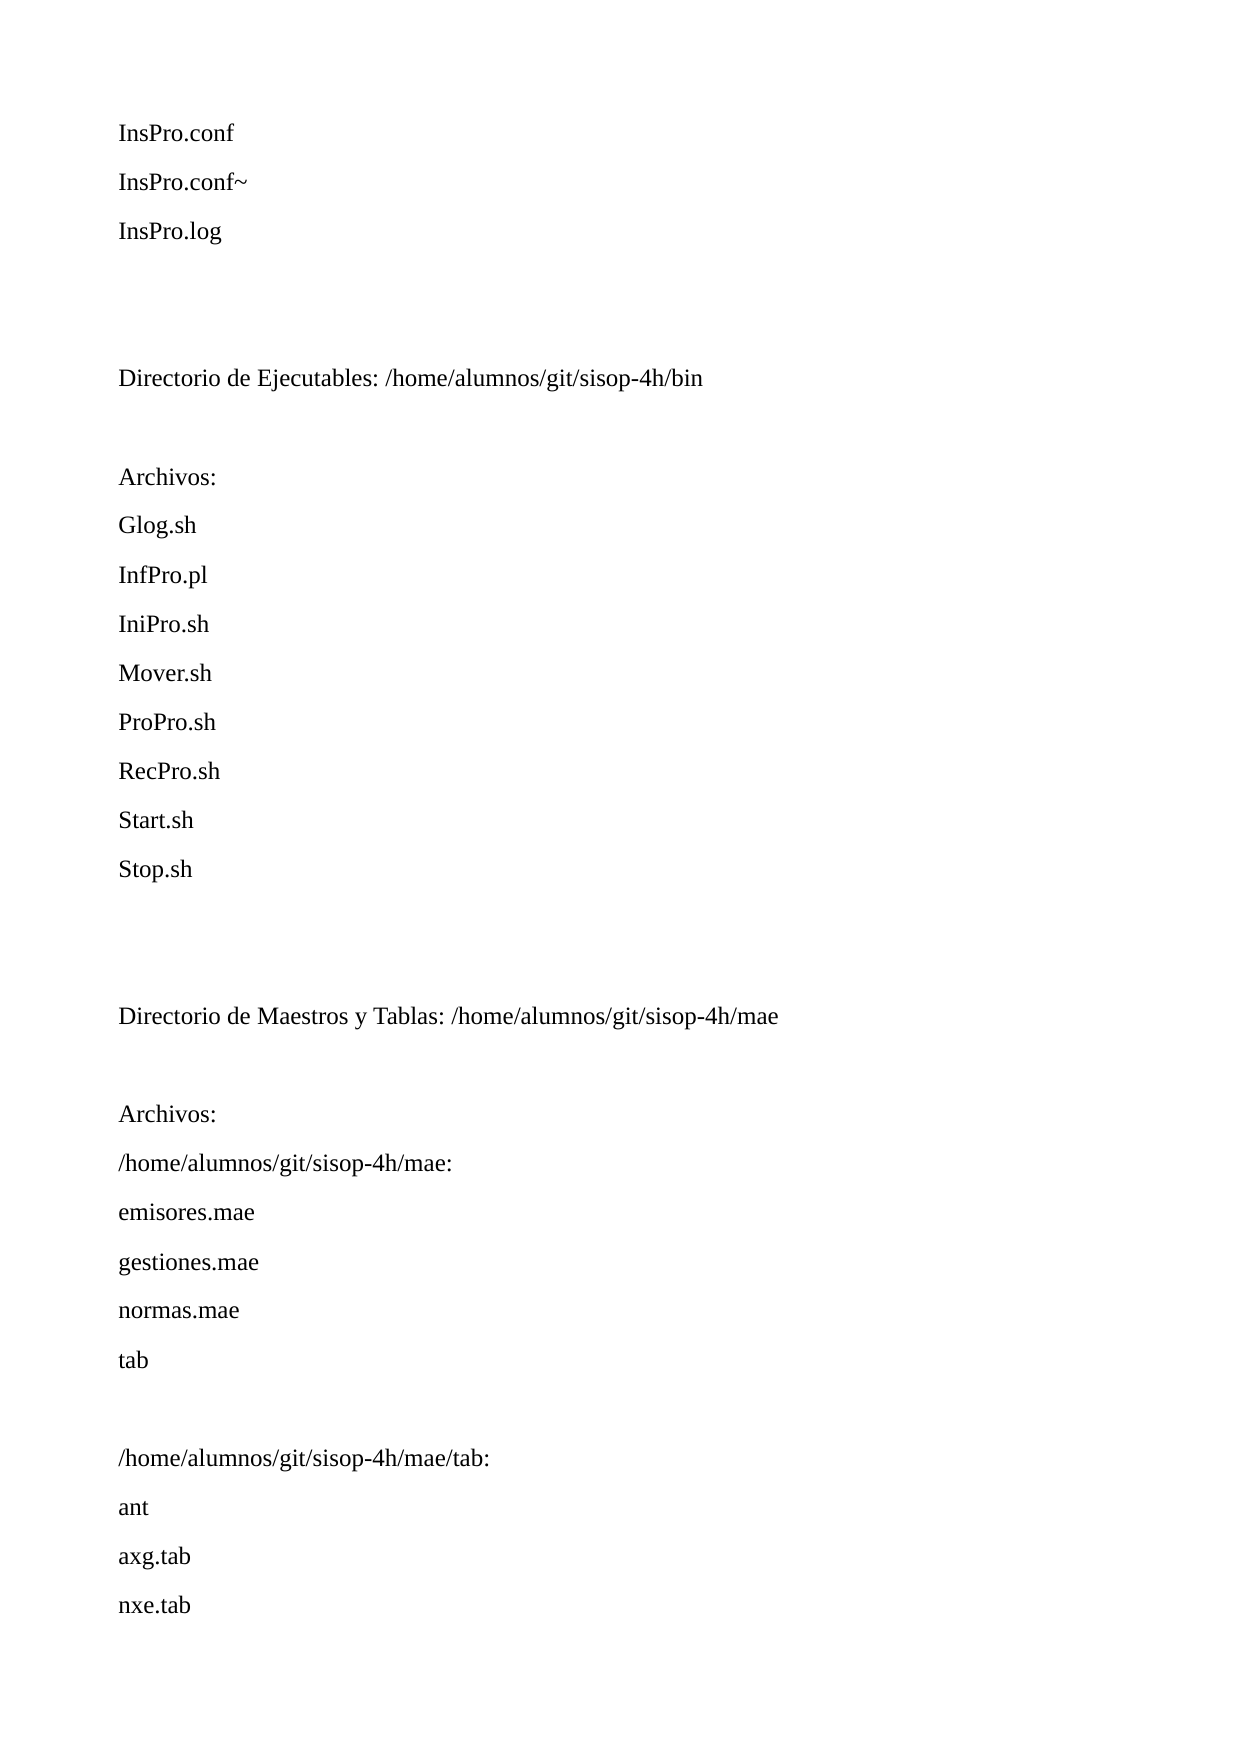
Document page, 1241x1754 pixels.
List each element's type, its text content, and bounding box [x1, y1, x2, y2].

text InsPro.log [118, 216, 1122, 245]
text nxe.tab [118, 1590, 1122, 1619]
text Start.sh [118, 805, 1122, 834]
text IniPro.sh [118, 609, 1122, 637]
text axg.tab [118, 1541, 1122, 1570]
text /home/alumnos/git/sisop-4h/mae: [118, 1148, 1122, 1177]
text ProPro.sh [118, 707, 1122, 736]
text /home/alumnos/git/sisop-4h/mae/tab: [118, 1443, 1122, 1472]
text InsPro.conf [118, 118, 1122, 147]
text Directorio de Maestros y Tablas: /home/alumnos/git/sisop-4h/mae [118, 1001, 1122, 1030]
text Directorio de Ejecutables: /home/alumnos/git/sisop-4h/bin [118, 363, 1122, 392]
text ant [118, 1492, 1122, 1521]
text Stop.sh [118, 854, 1122, 883]
text InsPro.conf~ [118, 167, 1122, 196]
text normas.mae [118, 1296, 1122, 1324]
text tab [118, 1345, 1122, 1373]
text Glog.sh [118, 511, 1122, 539]
text Mover.sh [118, 658, 1122, 687]
text emisores.mae [118, 1197, 1122, 1226]
text gestiones.mae [118, 1247, 1122, 1275]
text Archivos: [118, 1099, 1122, 1128]
text RecPro.sh [118, 756, 1122, 785]
text InfPro.pl [118, 560, 1122, 588]
text Archivos: [118, 462, 1122, 490]
